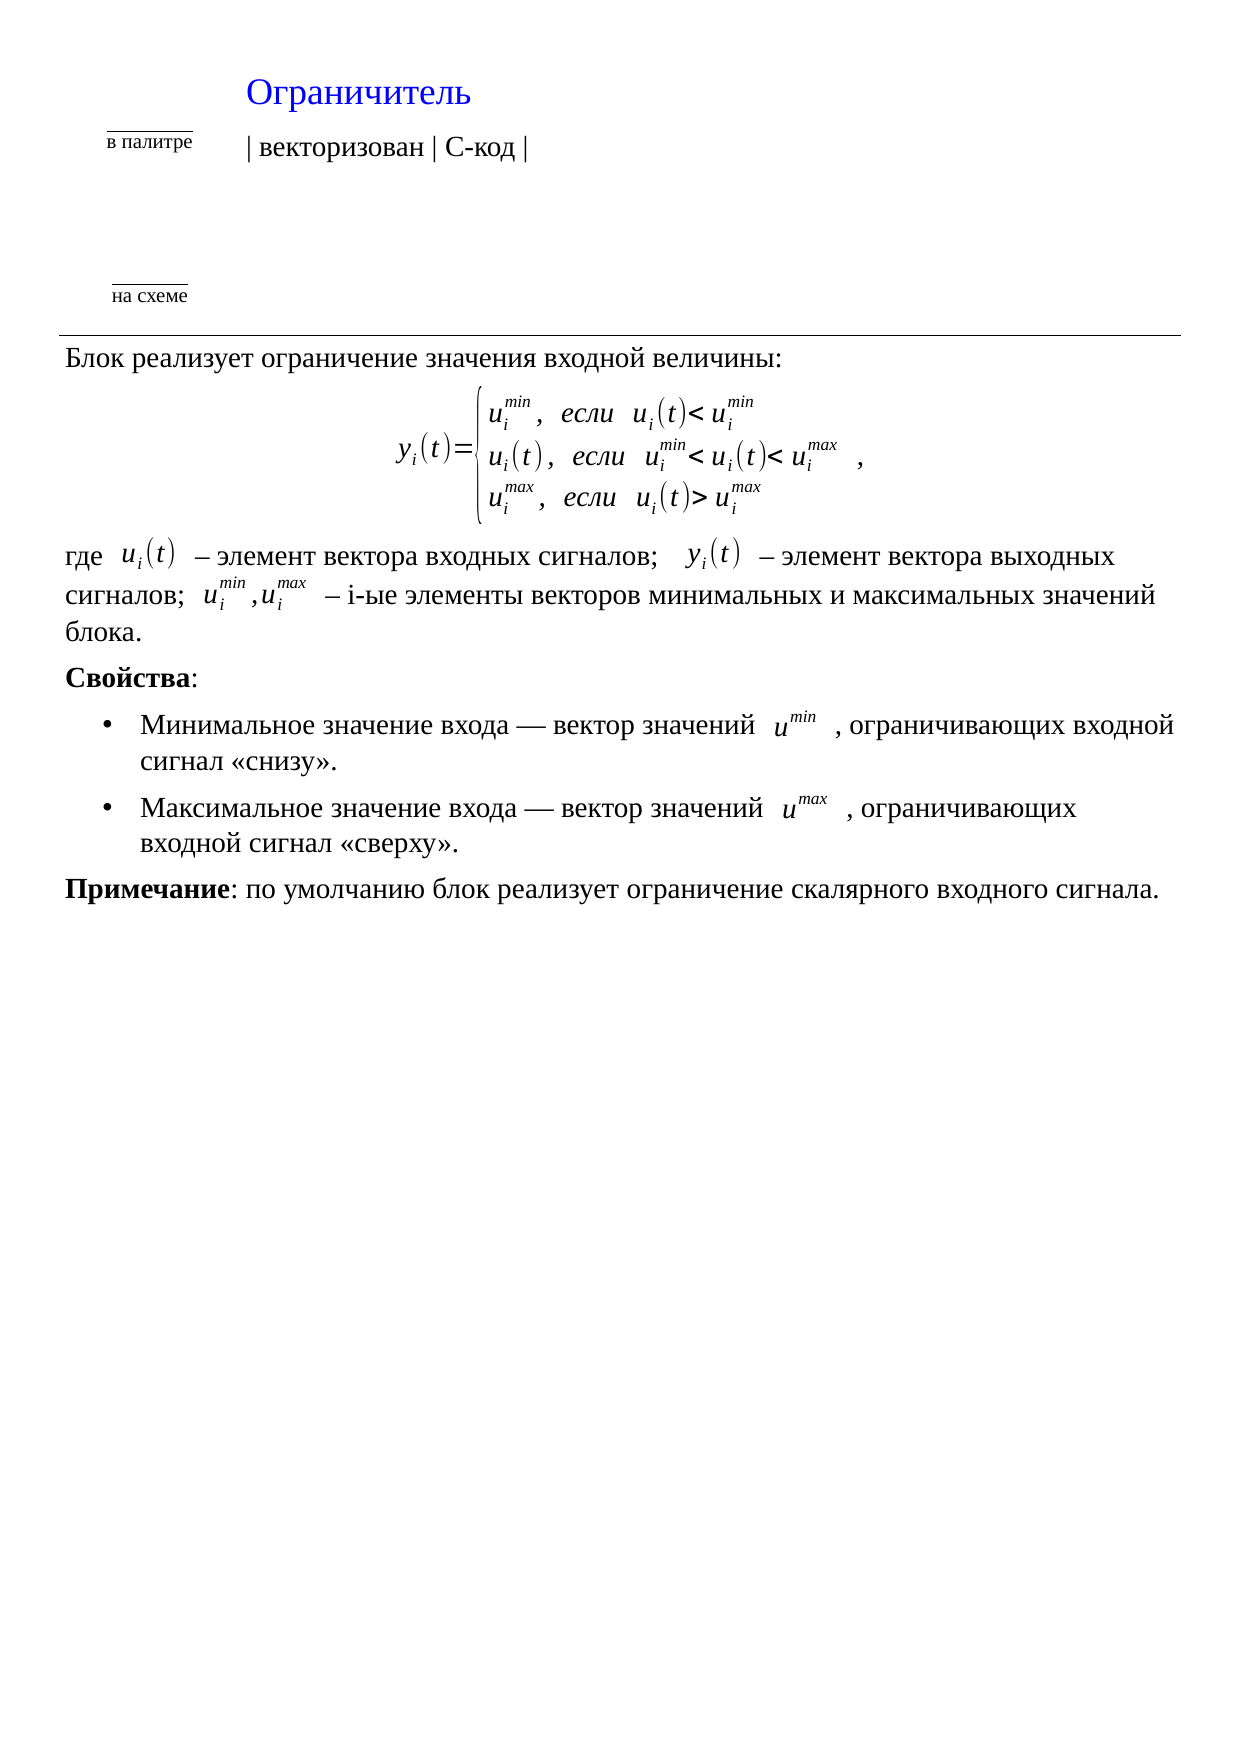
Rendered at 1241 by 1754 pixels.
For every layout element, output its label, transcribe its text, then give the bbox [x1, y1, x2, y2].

table_header Ограничитель [240, 59, 1181, 124]
table_cell Блок реализует ограничение значения входной величины: , где– элемент вектора входных сигналов; – элемент вектора выходных сигналов;– i-ые элементы векторов минимальных и максимальных значений блока. Свойства: Минимальное значение входа — вектор значений, ограничивающих входной сигнал «снизу». Максимальное значение входа — вектор значений, ограничивающих входной сигнал «сверху». Примечание: по умолчанию блок реализует ограничение скалярного входного сигнала. [59, 336, 1181, 923]
table_cell [240, 277, 1181, 334]
table_cell | векторизован | C-код | [240, 124, 1181, 181]
table_cell [59, 181, 240, 277]
table_cell [240, 181, 1181, 277]
table_cell на схеме [59, 277, 240, 334]
table_header [59, 59, 240, 124]
table_cell в палитре [59, 124, 240, 181]
